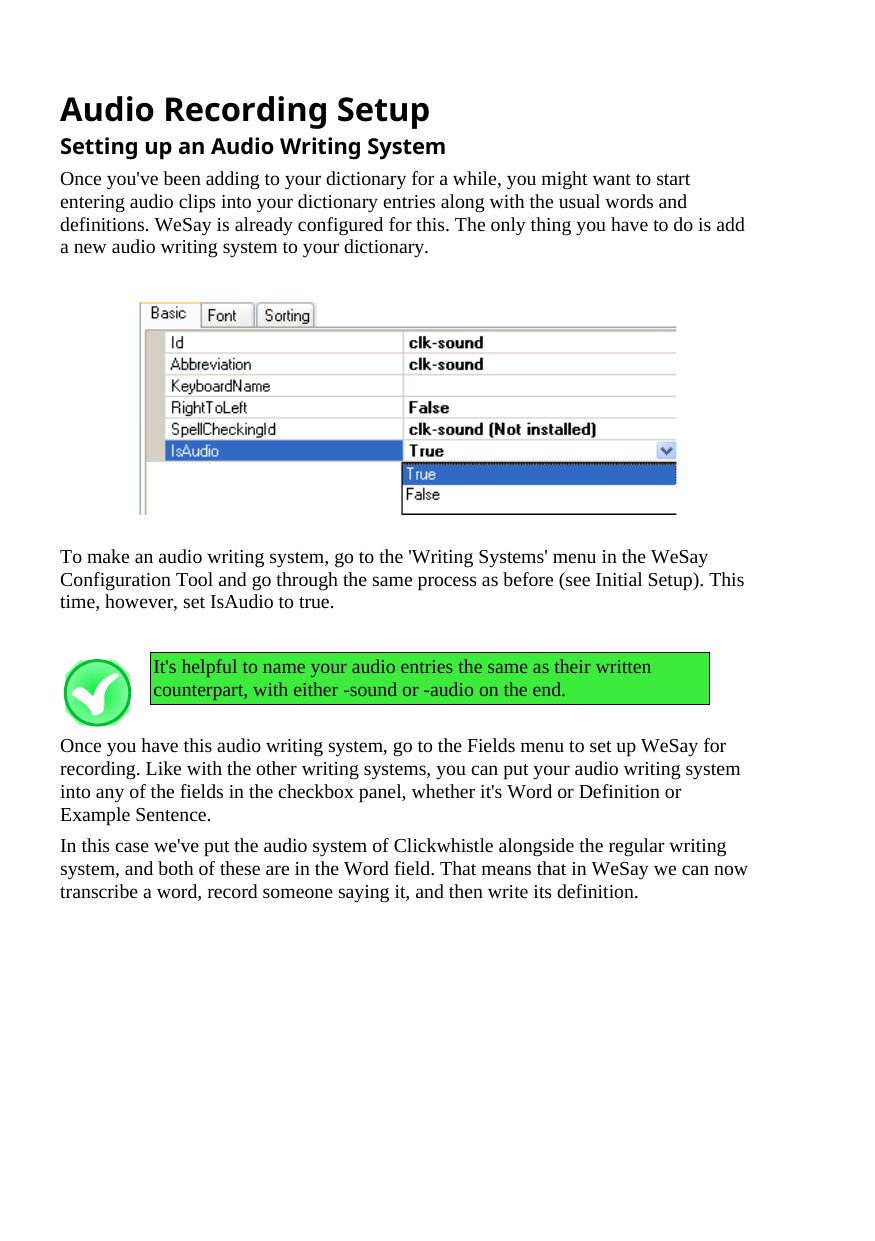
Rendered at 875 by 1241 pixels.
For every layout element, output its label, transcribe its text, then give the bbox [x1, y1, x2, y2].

text Once you have this audio writing system, go to the Fields menu to set up WeSay for recording. Like with the other writing systems, you can put your audio writing system into any of the fields in the checkbox panel, whether it's Word or Definition or Example Sentence. [60, 734, 754, 825]
text In this case we've put the audio system of Clickwhistle alongside the regular writing system, and both of these are in the Word field. That means that in WeSay we can now transcribe a word, record someone saying it, and then write its definition. [60, 834, 754, 903]
text Once you've been adding to your dictionary for a while, you might want to start entering audio clips into your dictionary entries along with the usual words and definitions. WeSay is already configured for this. The only thing you have to do is add a new audio writing system to your dictionary. [60, 167, 754, 258]
picture [137, 297, 677, 515]
text To make an audio writing system, go to the 'Writing Systems' menu in the WeSay Configuration Tool and go through the same process as before (see Initial Setup). This time, however, set IsAudio to true. [60, 267, 754, 613]
subtitle Audio Recording Setup [60, 87, 754, 131]
text It's helpful to name your audio entries the same as their written counterpart, with either -sound or -audio on the end. [151, 653, 709, 704]
subtitle Setting up an Audio Writing System [60, 131, 754, 161]
